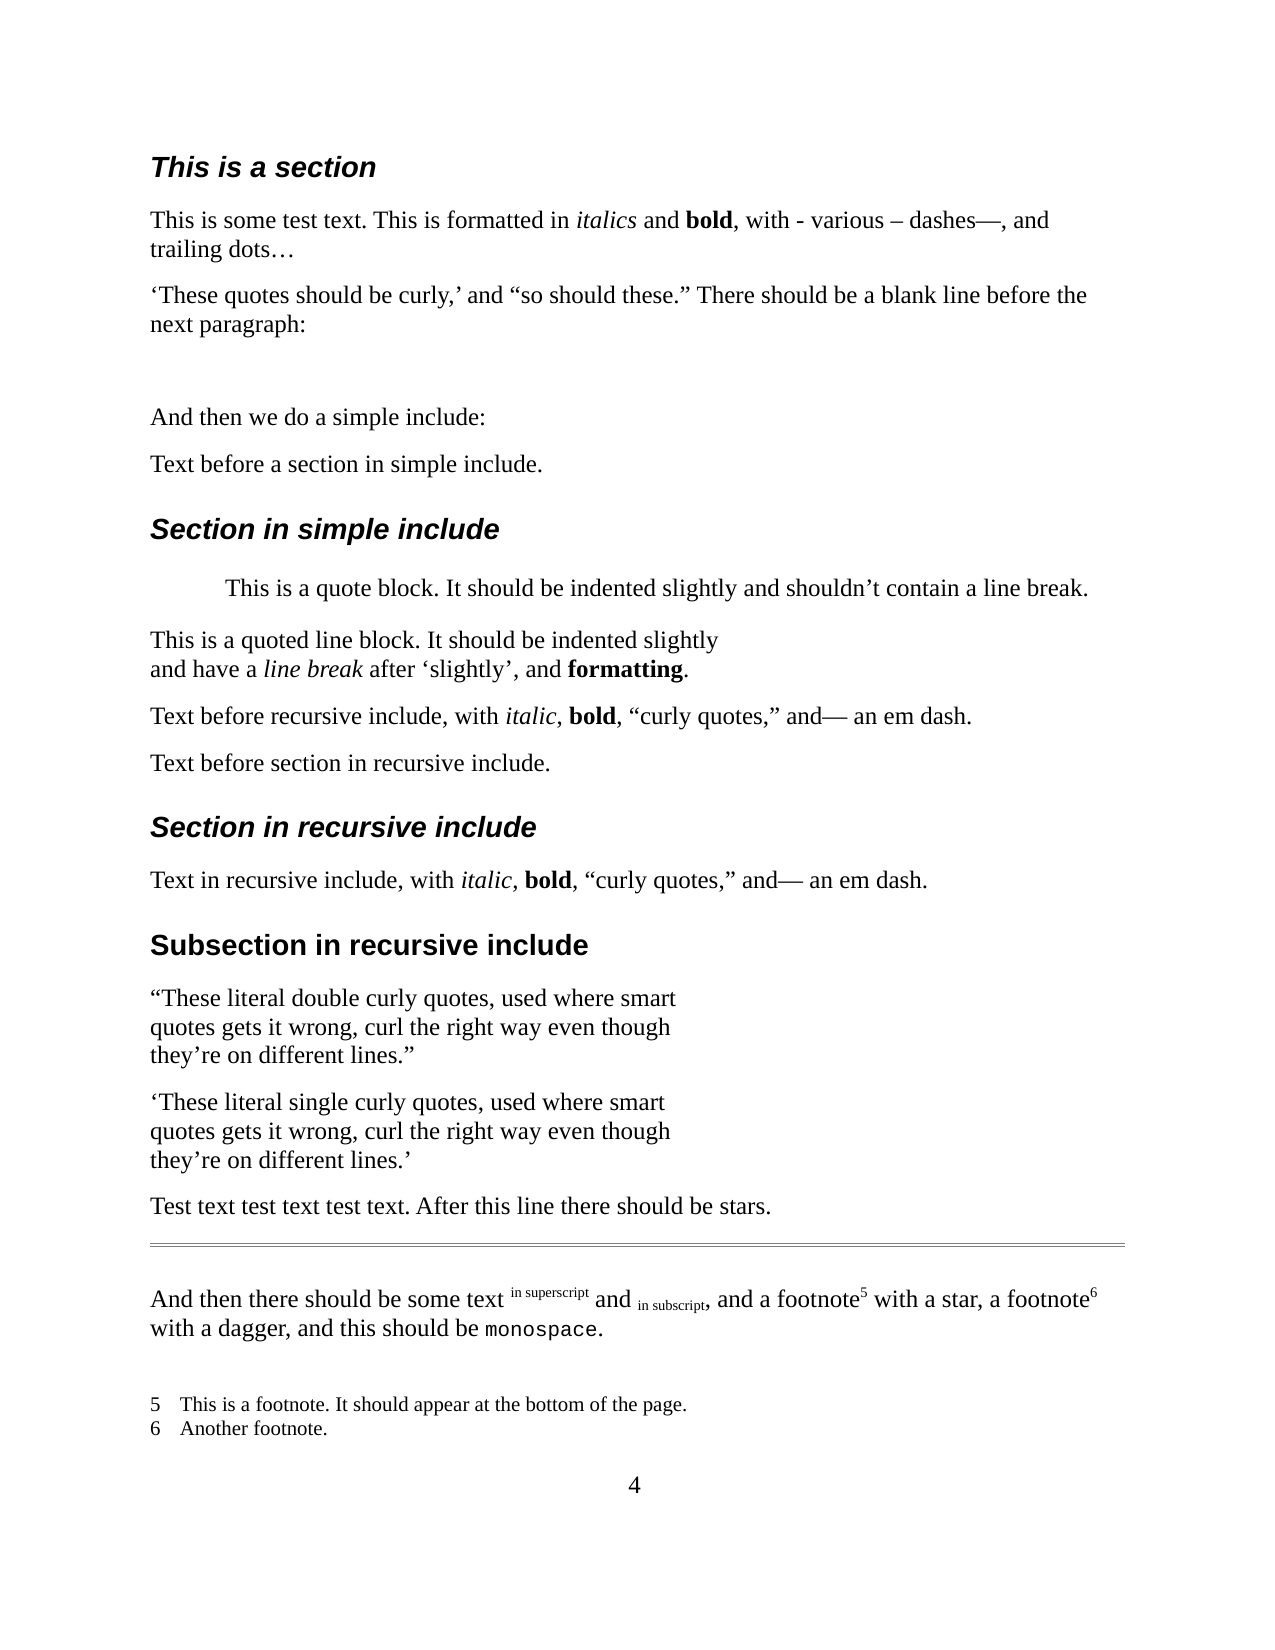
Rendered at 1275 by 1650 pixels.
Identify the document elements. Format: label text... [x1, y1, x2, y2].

text This is a quoted line block. It should be indented slightly and have a line break after ‘slightly’, and formatting. [150, 626, 1125, 683]
subtitle This is a section [150, 150, 1125, 183]
text Text before a section in simple include. [150, 449, 1125, 478]
text Another footnote. [150, 1416, 1125, 1440]
text “These literal double curly quotes, used where smart quotes gets it wrong, curl the right way even though they’re on different lines.” [150, 983, 1125, 1069]
text Text before recursive include, with italic, bold, “curly quotes,” and— an em dash. [150, 701, 1125, 730]
text This is some test text. This is formatted in italics and bold, with - various – dashes—, and trailing dots… [150, 205, 1125, 262]
text ‘These quotes should be curly,’ and “so should these.” There should be a blank line before the next paragraph: [150, 280, 1125, 338]
text Text before section in recursive include. [150, 748, 1125, 776]
text Text in recursive include, with italic, bold, “curly quotes,” and— an em dash. [150, 865, 1125, 894]
text And then there should be some text in superscript and in subscript, and a footnote with a star, a footnote with a dagger, and this should be monospace. [150, 1284, 1125, 1343]
subtitle Section in simple include [150, 512, 1125, 545]
text And then we do a simple include: [150, 402, 1125, 431]
text This is a footnote. It should appear at the bottom of the page. [150, 1392, 1125, 1416]
subtitle Subsection in recursive include [150, 928, 1125, 962]
subtitle Section in recursive include [150, 810, 1125, 844]
text This is a quote block. It should be indented slightly and shouldn’t contain a line break. [225, 573, 1125, 602]
text ‘These literal single curly quotes, used where smart quotes gets it wrong, curl the right way even though they’re on different lines.’ [150, 1087, 1125, 1173]
text Test text test text test text. After this line there should be stars. [150, 1191, 1125, 1220]
